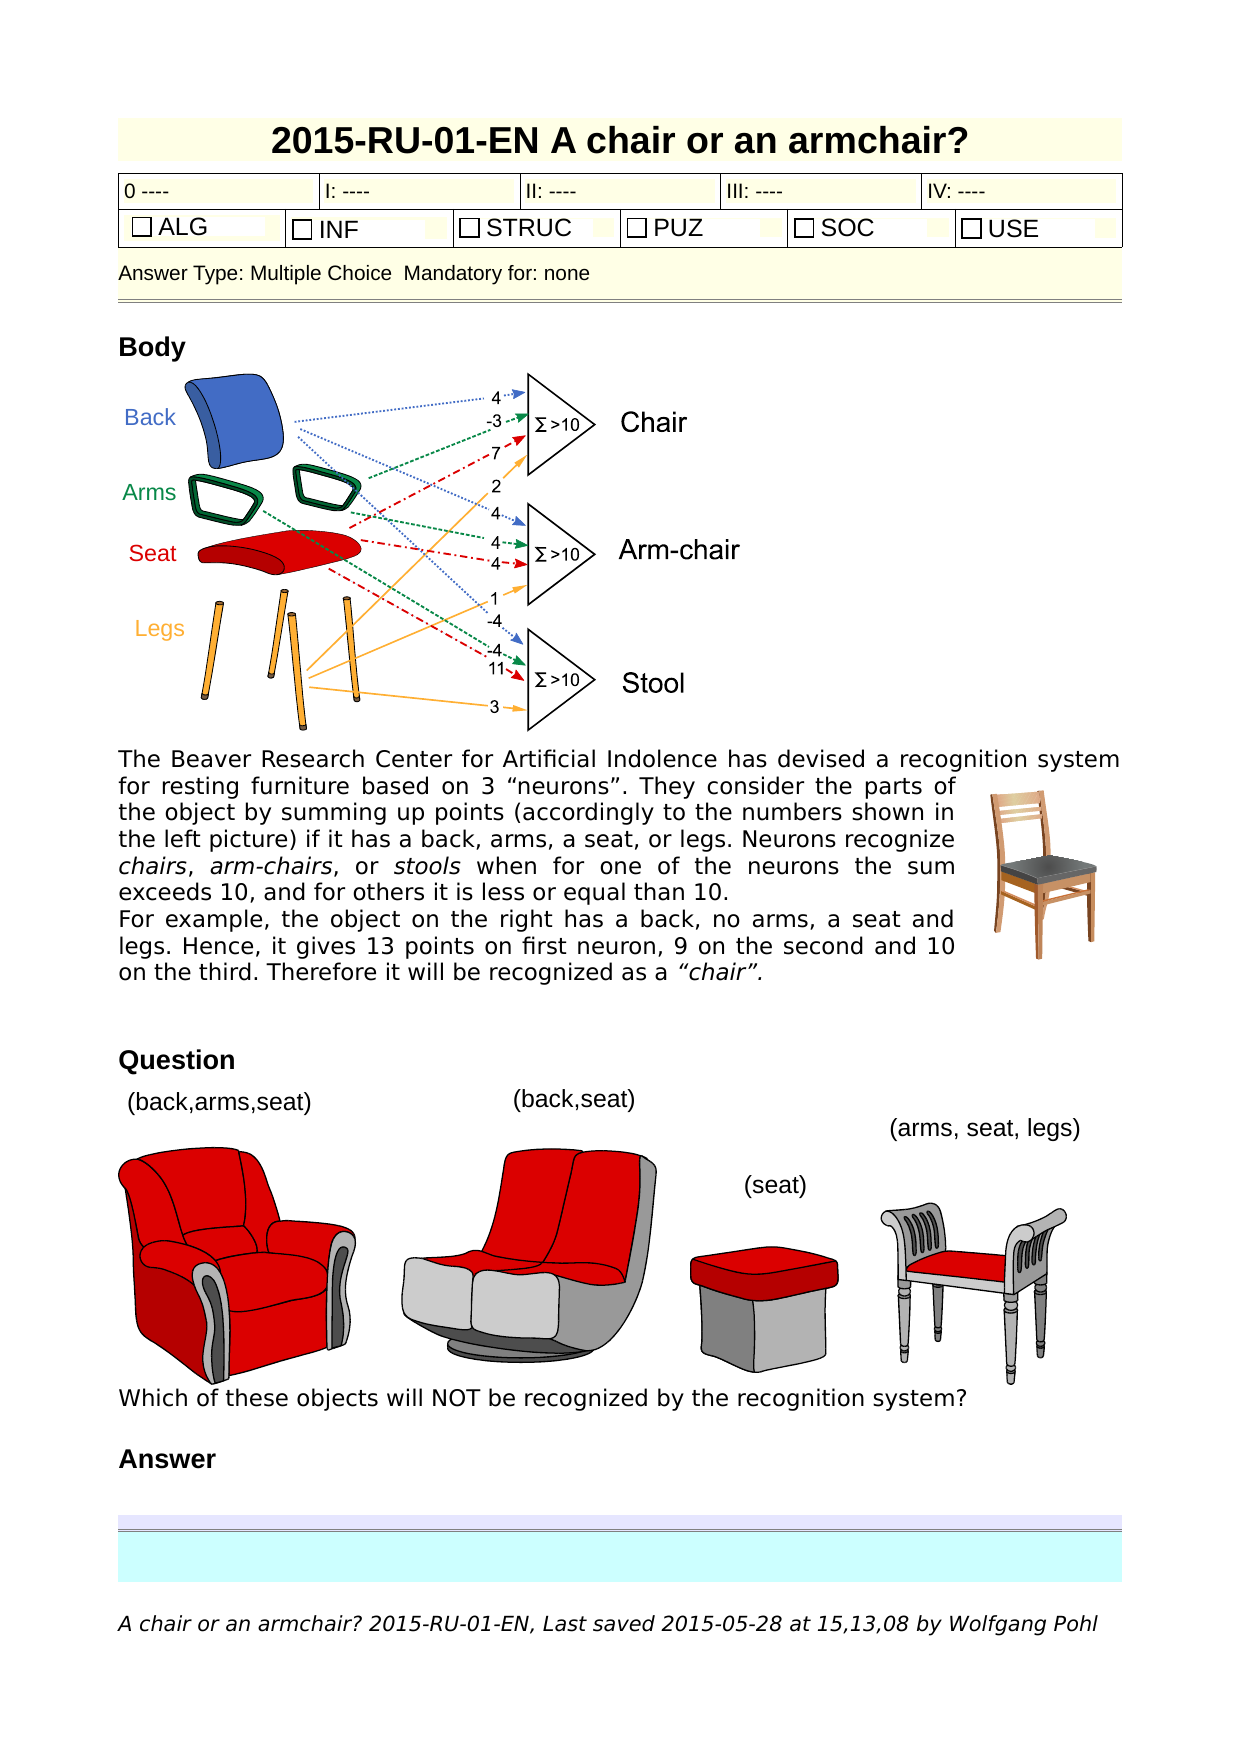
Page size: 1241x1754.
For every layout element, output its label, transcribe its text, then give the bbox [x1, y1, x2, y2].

table_header [119, 210, 285, 247]
table_header [788, 210, 955, 247]
table_header IV: ---- [922, 174, 1122, 209]
table_header III: ---- [721, 174, 921, 209]
table_header 0 ---- [119, 174, 319, 209]
subtitle Answer [118, 1443, 1122, 1474]
text Which of these objects will NOT be recognized by the recognition system? [118, 1089, 1122, 1411]
table_header II: ---- [521, 174, 720, 209]
subtitle Question [118, 1044, 1122, 1075]
table_header [956, 210, 1122, 247]
subtitle Body [118, 331, 1122, 363]
text Answer Type: Multiple Choice Mandatory for: none [118, 261, 1122, 285]
title 2015-RU-01-EN A chair or an armchair? [118, 118, 1122, 161]
table_header [286, 210, 453, 247]
table_header I: ---- [320, 174, 520, 209]
table_header [621, 210, 787, 247]
text The Beaver Research Center for Artificial Indolence has devised a recognition system for resting furniture based on 3 “neurons”. They consider the parts of the object by summing up points (accordingly to the numbers shown in the left picture) if it has a back, arms, a seat, or legs. Neurons recognize chairs, arm-chairs, or stools when for one of the neurons the sum exceeds 10, and for others it is less or equal than 10. [118, 746, 1122, 906]
text For example, the object on the right has a back, no arms, a seat and legs. Hence, it gives 13 points on first neuron, 9 on the second and 10 on the third. Therefore it will be recognized as a “chair”. [118, 906, 1122, 986]
table_header [454, 210, 620, 247]
